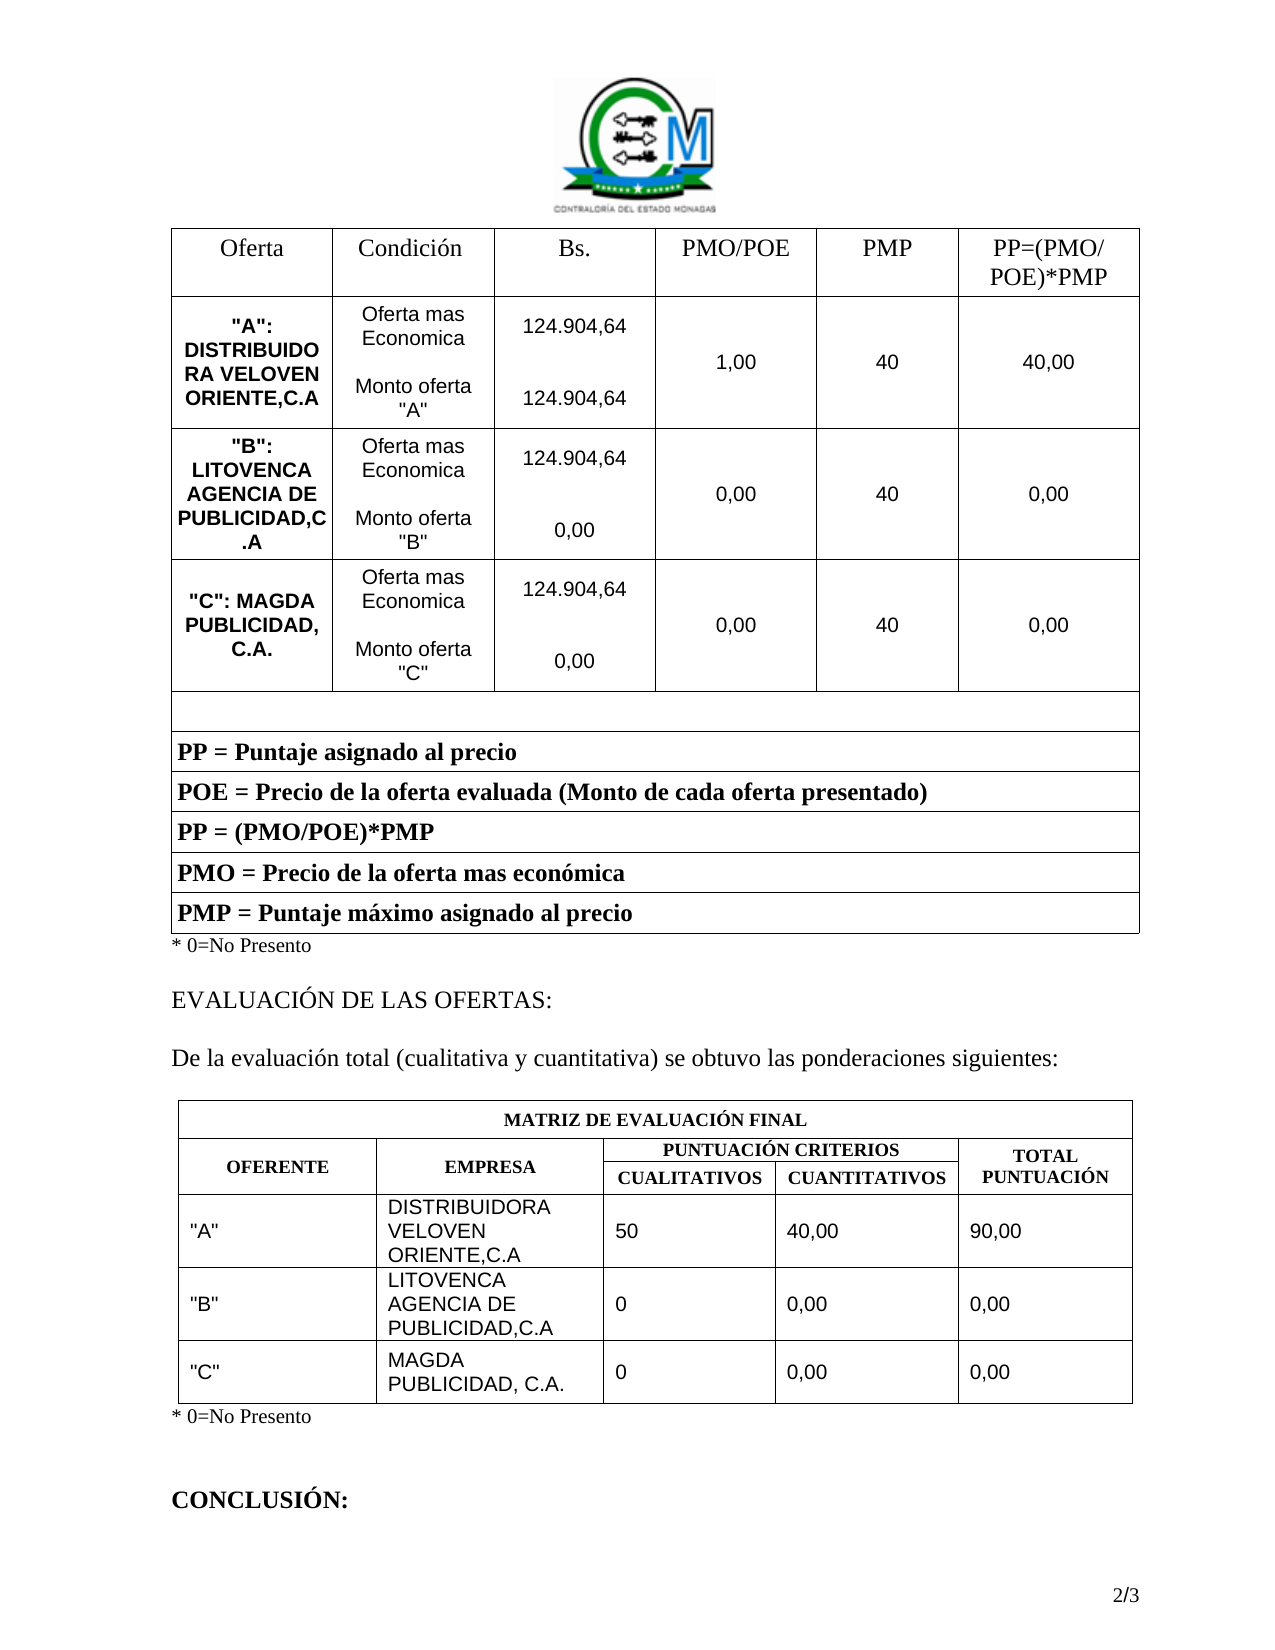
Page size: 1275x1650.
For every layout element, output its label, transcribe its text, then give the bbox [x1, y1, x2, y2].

table_cell 40 [817, 429, 958, 559]
table_cell Bs. [495, 229, 655, 296]
table_cell PMP [817, 229, 958, 296]
table_cell [172, 692, 1139, 731]
table_cell OFERENTE [179, 1139, 376, 1194]
table_cell PP = (PMO/POE)*PMP [172, 812, 1139, 852]
table_cell Oferta mas Economica Monto oferta "C" [333, 560, 494, 691]
table_cell LITOVENCA AGENCIA DE PUBLICIDAD,C.A [377, 1268, 603, 1339]
table_cell CUANTITATIVOS [776, 1162, 958, 1194]
table_cell Oferta mas Economica Monto oferta "A" [333, 297, 494, 428]
table_cell PP=(PMO/POE)*PMP [959, 229, 1139, 296]
table_cell 0,00 [959, 1341, 1132, 1403]
table_cell 0,00 [776, 1268, 958, 1339]
table_cell 0,00 [656, 560, 816, 691]
table_cell PMO = Precio de la oferta mas económica [172, 853, 1139, 892]
table_cell 0,00 [656, 429, 816, 559]
table_cell "A": DISTRIBUIDORA VELOVEN ORIENTE,C.A [172, 297, 332, 428]
table_cell 0 [604, 1268, 775, 1339]
table_cell Oferta mas Economica Monto oferta "B" [333, 429, 494, 559]
table_cell 40 [817, 560, 958, 691]
table_cell "C": MAGDA PUBLICIDAD, C.A. [172, 560, 332, 691]
table_cell 1,00 [656, 297, 816, 428]
table_cell CUALITATIVOS [604, 1162, 775, 1194]
table_cell PP = Puntaje asignado al precio [172, 732, 1139, 771]
table_cell 0,00 [959, 1268, 1132, 1339]
table_cell Oferta [172, 229, 332, 296]
table_cell "B": LITOVENCA AGENCIA DE PUBLICIDAD,C.A [172, 429, 332, 559]
table_cell 0,00 [776, 1341, 958, 1403]
table_cell 40,00 [776, 1195, 958, 1267]
table_cell 40,00 [959, 297, 1139, 428]
table_cell EMPRESA [377, 1139, 603, 1194]
text * 0=No Presento [171, 1404, 1139, 1428]
table_cell "B" [179, 1268, 376, 1339]
table_cell PMO/POE [656, 229, 816, 296]
table_cell Condición [333, 229, 494, 296]
table_cell DISTRIBUIDORA VELOVEN ORIENTE,C.A [377, 1195, 603, 1267]
table_cell 90,00 [959, 1195, 1132, 1267]
table_cell 50 [604, 1195, 775, 1267]
text CONCLUSIÓN: [171, 1485, 1139, 1514]
table_cell 124.904,64 124.904,64 [495, 297, 655, 428]
table_cell "C" [179, 1341, 376, 1403]
table_cell PMP = Puntaje máximo asignado al precio [172, 893, 1139, 932]
table_cell 0,00 [959, 429, 1139, 559]
text De la evaluación total (cualitativa y cuantitativa) se obtuvo las ponderaciones siguientes: [171, 1043, 1139, 1072]
table_cell 40 [817, 297, 958, 428]
table_cell TOTAL PUNTUACIÓN [959, 1139, 1132, 1194]
table_header MATRIZ DE EVALUACIÓN FINAL [179, 1101, 1132, 1138]
text EVALUACIÓN DE LAS OFERTAS: [171, 985, 1139, 1014]
table_cell POE = Precio de la oferta evaluada (Monto de cada oferta presentado) [172, 772, 1139, 811]
table_cell MAGDA PUBLICIDAD, C.A. [377, 1341, 603, 1403]
table_cell 0 [604, 1341, 775, 1403]
table_cell 0,00 [959, 560, 1139, 691]
table_cell 124.904,64 0,00 [495, 560, 655, 691]
text * 0=No Presento [171, 934, 1139, 957]
table_cell 124.904,64 0,00 [495, 429, 655, 559]
table_cell "A" [179, 1195, 376, 1267]
picture [551, 75, 719, 216]
table_cell PUNTUACIÓN CRITERIOS [604, 1139, 958, 1161]
